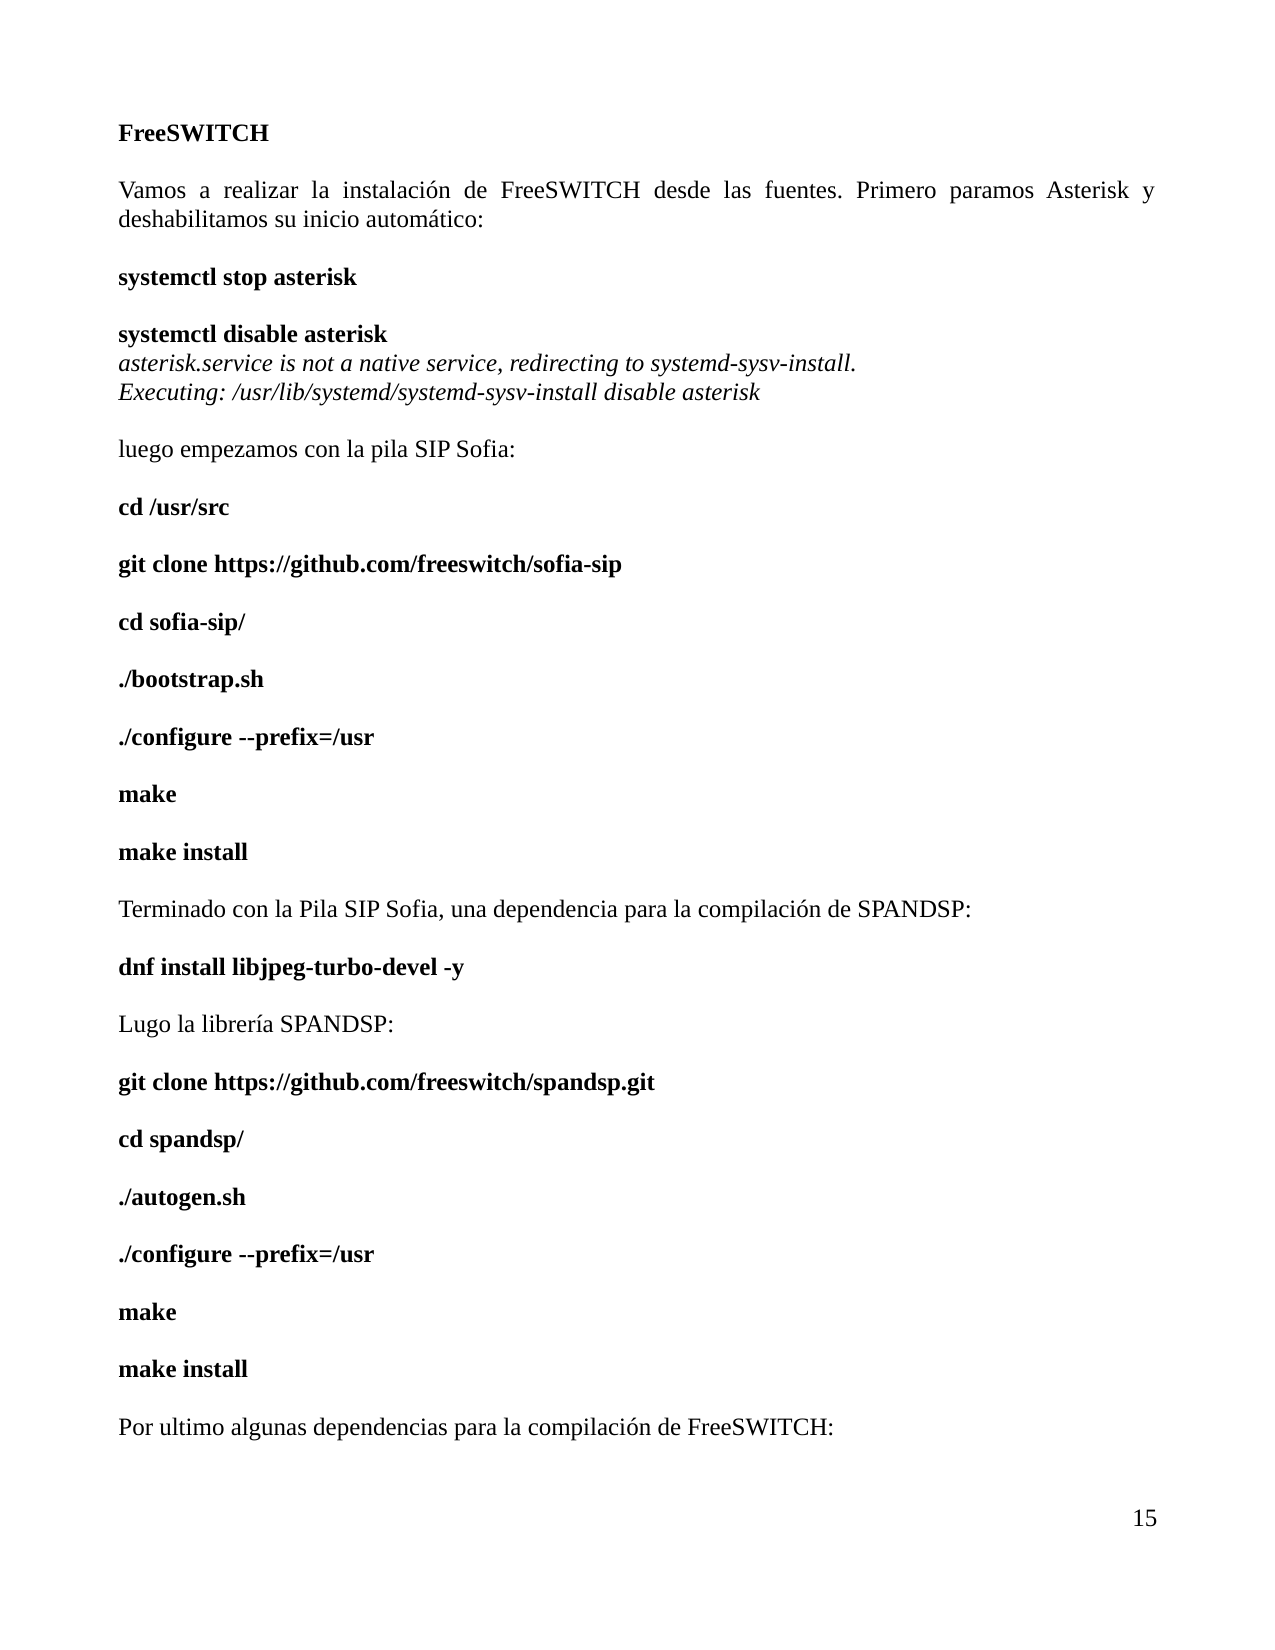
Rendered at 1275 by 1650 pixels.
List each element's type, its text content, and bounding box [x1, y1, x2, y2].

text Terminado con la Pila SIP Sofia, una dependencia para la compilación de SPANDSP: [118, 894, 1157, 923]
text cd sofia-sip/ [118, 607, 1157, 636]
text ./autogen.sh [118, 1182, 1157, 1211]
text cd /usr/src [118, 492, 1157, 521]
text systemctl stop asterisk [118, 262, 1157, 291]
text make install [118, 1354, 1157, 1383]
text make [118, 1297, 1157, 1326]
text luego empezamos con la pila SIP Sofia: [118, 434, 1157, 463]
text make install [118, 837, 1157, 866]
text FreeSWITCH [118, 118, 1157, 147]
text dnf install libjpeg-turbo-devel -y [118, 952, 1157, 981]
text Vamos a realizar la instalación de FreeSWITCH desde las fuentes. Primero paramos Asterisk y deshabilitamos su inicio automático: [118, 176, 1157, 233]
text ./configure --prefix=/usr [118, 722, 1157, 751]
text git clone https://github.com/freeswitch/sofia-sip [118, 549, 1157, 578]
text make [118, 779, 1157, 808]
text asterisk.service is not a native service, redirecting to systemd-sysv-install. [118, 348, 1157, 377]
text Por ultimo algunas dependencias para la compilación de FreeSWITCH: [118, 1412, 1157, 1441]
text git clone https://github.com/freeswitch/spandsp.git [118, 1067, 1157, 1096]
text Lugo la librería SPANDSP: [118, 1009, 1157, 1038]
text Executing: /usr/lib/systemd/systemd-sysv-install disable asterisk [118, 377, 1157, 406]
text systemctl disable asterisk [118, 319, 1157, 348]
text cd spandsp/ [118, 1124, 1157, 1153]
text ./configure --prefix=/usr [118, 1239, 1157, 1268]
text ./bootstrap.sh [118, 664, 1157, 693]
